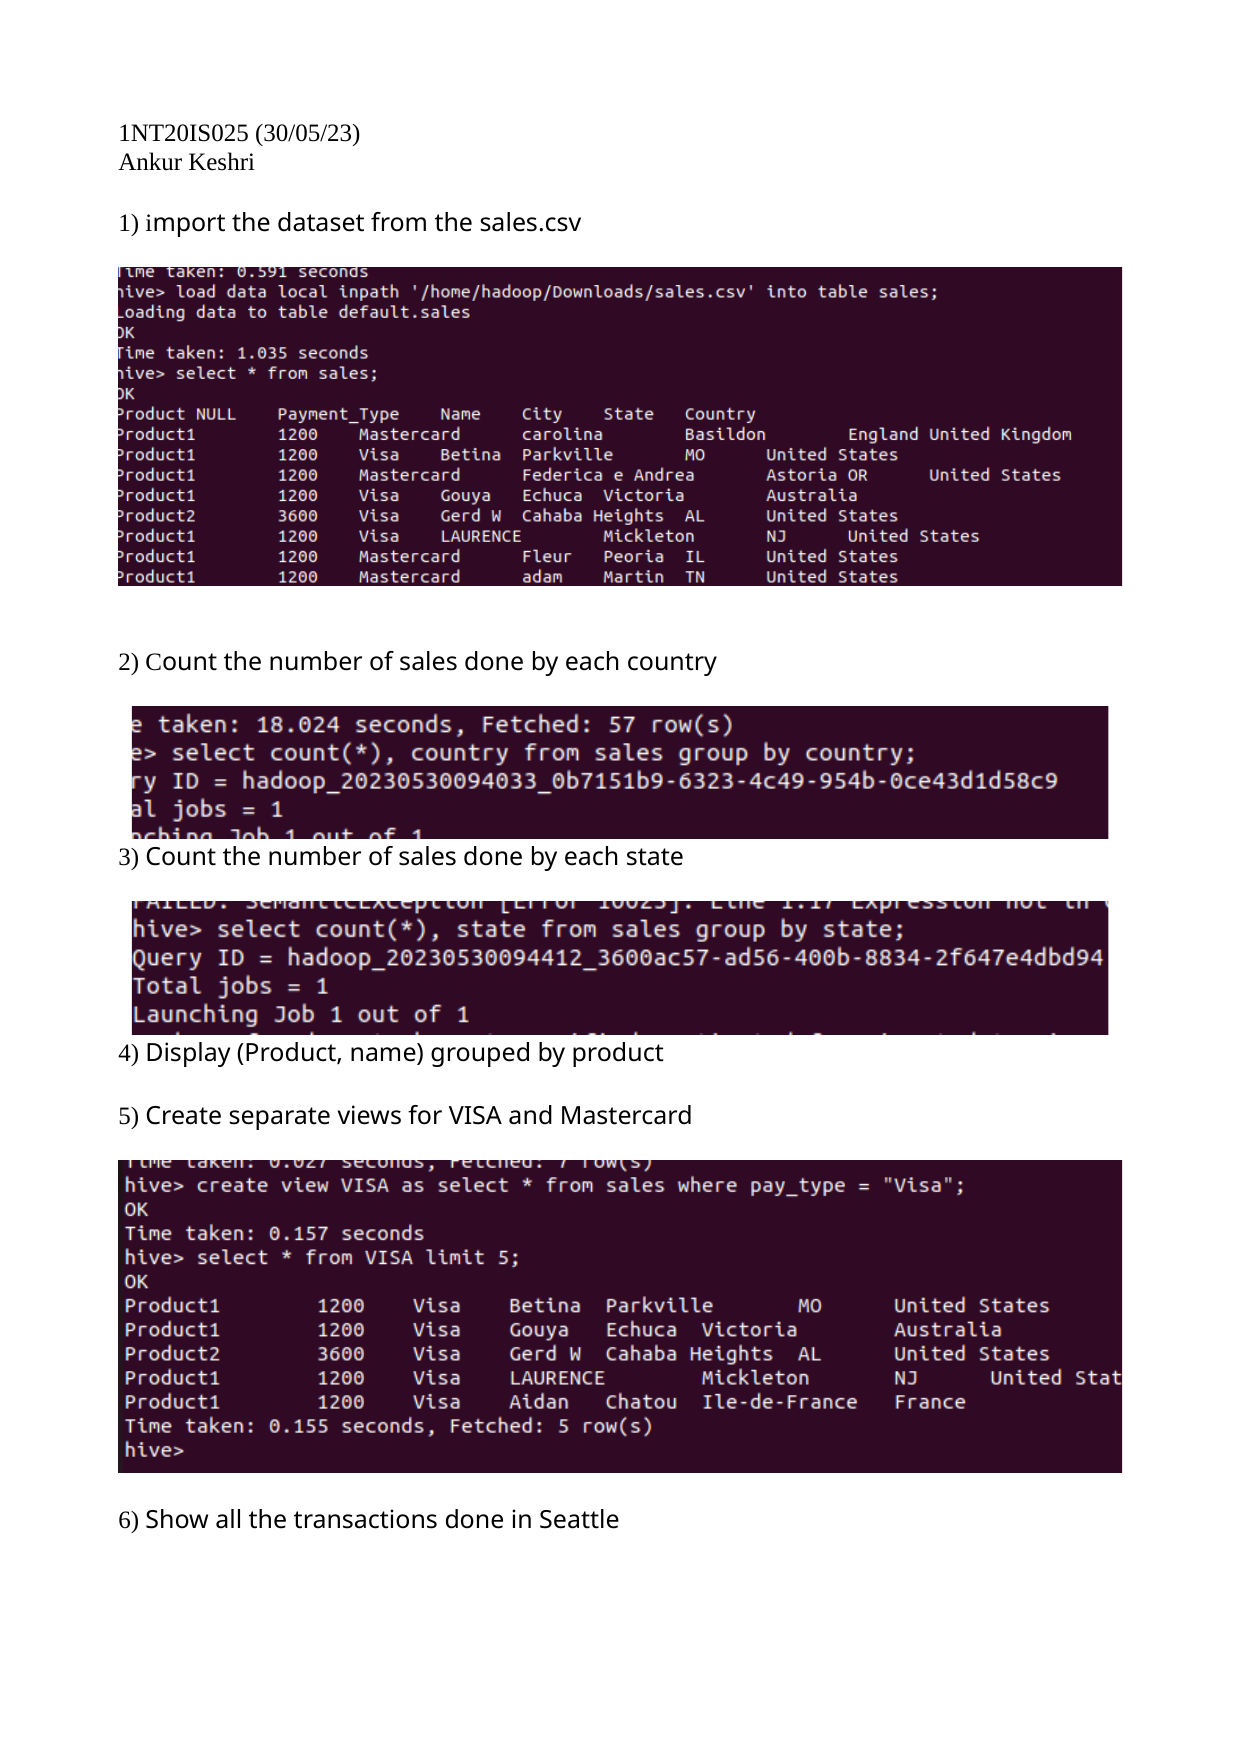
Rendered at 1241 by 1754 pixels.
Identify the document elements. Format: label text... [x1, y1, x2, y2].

text 2) Count the number of sales done by each country [118, 643, 1122, 677]
text 3) Count the number of sales done by each state [118, 764, 1122, 873]
text 1) import the dataset from the sales.csv [118, 204, 1122, 238]
text 5) Create separate views for VISA and Mastercard [118, 1097, 1122, 1132]
text 6) Show all the transactions done in Seattle [118, 1501, 1122, 1564]
text 4) Display (Product, name) grouped by product [118, 959, 1122, 1069]
text 1NT20IS025 (30/05/23) [118, 118, 1122, 147]
text Ankur Keshri [118, 147, 1122, 176]
